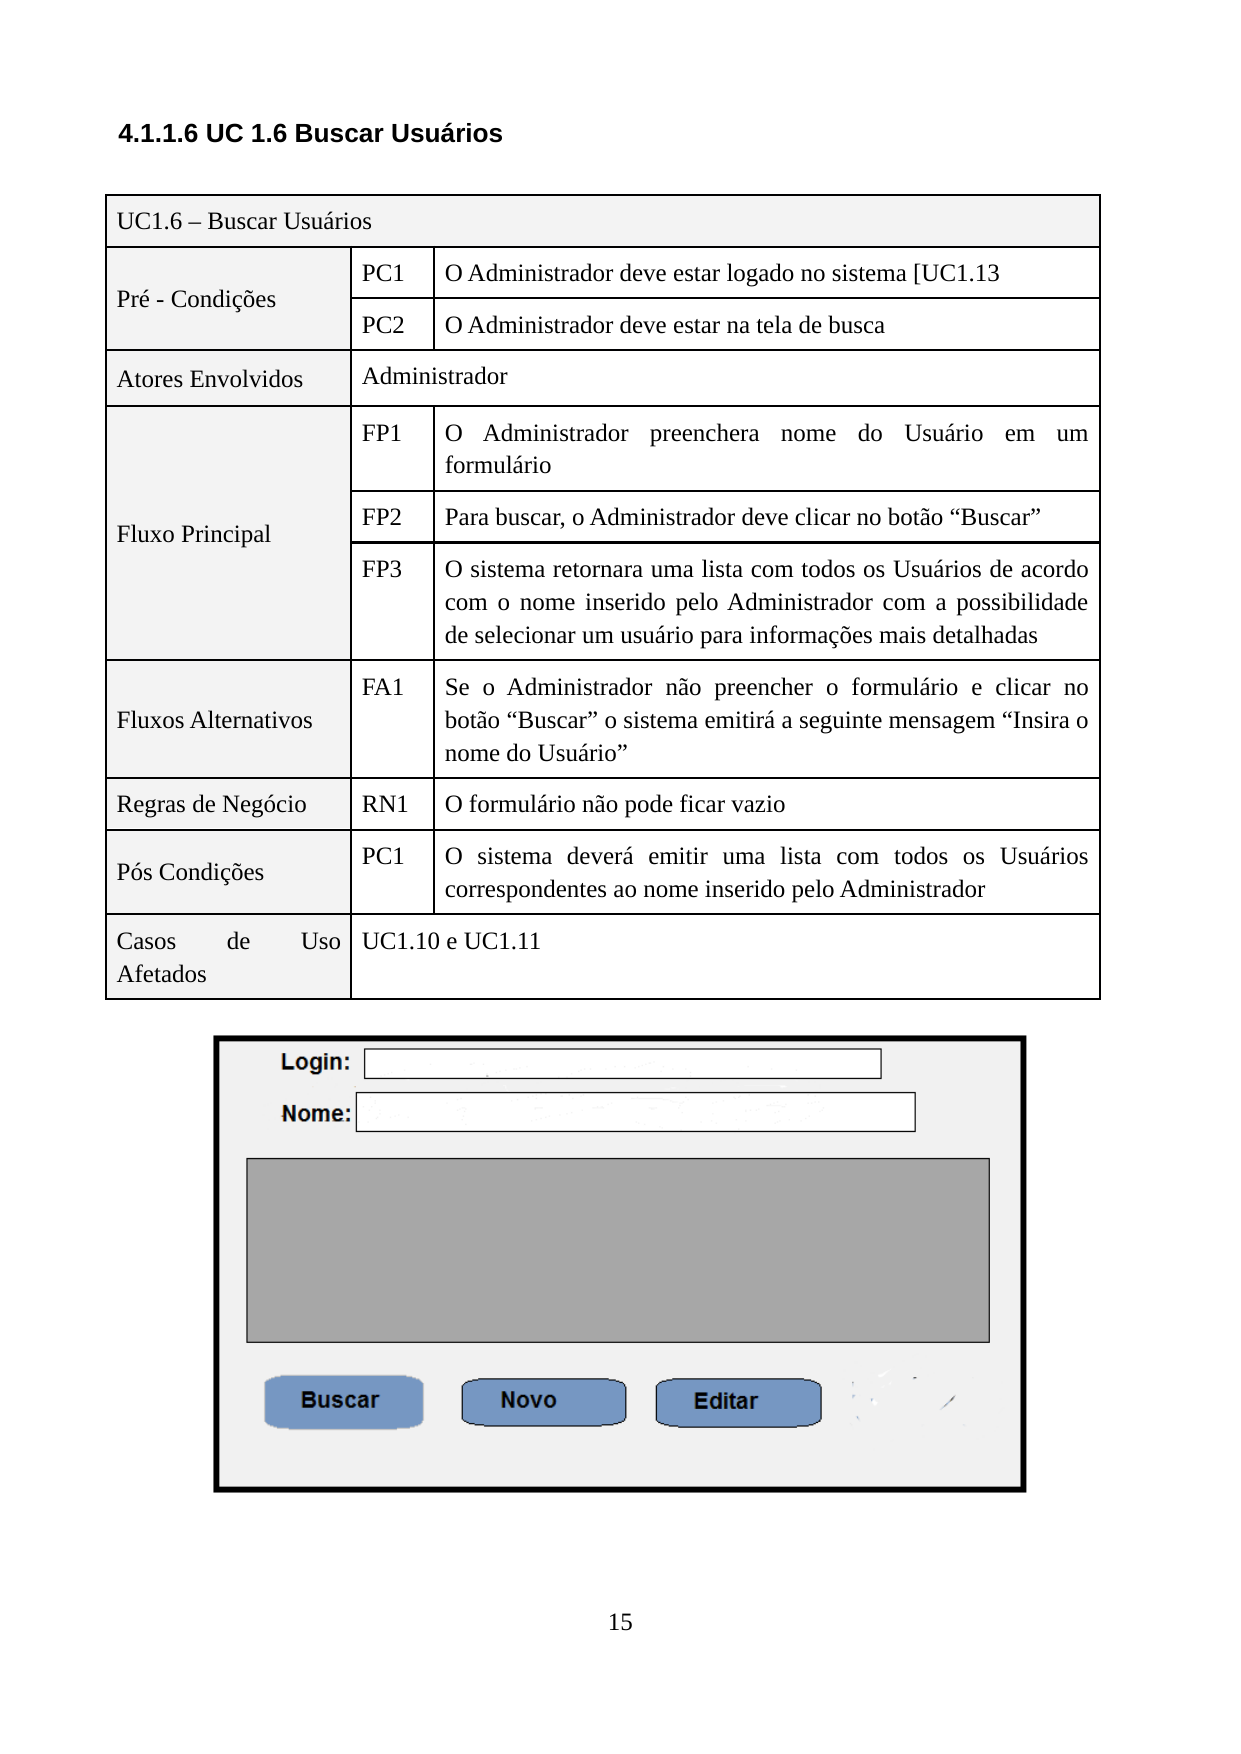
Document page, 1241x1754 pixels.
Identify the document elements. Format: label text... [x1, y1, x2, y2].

picture [210, 1033, 1030, 1495]
table_cell Administrador [352, 351, 1099, 405]
table_cell O sistema deverá emitir uma lista com todos os Usuários correspondentes ao nome inserido pelo Administrador [435, 831, 1099, 913]
table_cell O formulário não pode ficar vazio [435, 779, 1099, 828]
table_cell UC1.10 e UC1.11 [352, 915, 1099, 998]
table_cell Fluxo Principal [107, 407, 350, 659]
table_cell PC2 [352, 299, 433, 349]
subtitle 4.1.1.6 UC 1.6 Buscar Usuários [118, 118, 1122, 148]
table_cell O Administrador preenchera nome do Usuário em um formulário [435, 407, 1099, 490]
table_cell FP2 [352, 492, 433, 541]
table_cell PC1 [352, 248, 433, 297]
table_cell O Administrador deve estar logado no sistema [UC1.13 [435, 248, 1099, 297]
table_cell Pré - Condições [107, 248, 350, 349]
table_header UC1.6 – Buscar Usuários [107, 196, 1099, 246]
table_cell FP3 [352, 544, 433, 659]
table_cell PC1 [352, 831, 433, 913]
table_cell Fluxos Alternativos [107, 661, 350, 777]
table_cell FP1 [352, 407, 433, 490]
table_cell Para buscar, o Administrador deve clicar no botão “Buscar” [435, 492, 1099, 541]
table_cell Se o Administrador não preencher o formulário e clicar no botão “Buscar” o sistema emitirá a seguinte mensagem “Insira o nome do Usuário” [435, 661, 1099, 777]
table_cell Regras de Negócio [107, 779, 350, 828]
table_cell Pós Condições [107, 831, 350, 913]
table_cell O Administrador deve estar na tela de busca [435, 299, 1099, 349]
table_cell RN1 [352, 779, 433, 828]
table_cell Atores Envolvidos [107, 351, 350, 405]
table_cell FA1 [352, 661, 433, 777]
table_cell O sistema retornara uma lista com todos os Usuários de acordo com o nome inserido pelo Administrador com a possibilidade de selecionar um usuário para informações mais detalhadas [435, 544, 1099, 659]
table_cell Casos de Uso Afetados [107, 915, 350, 998]
